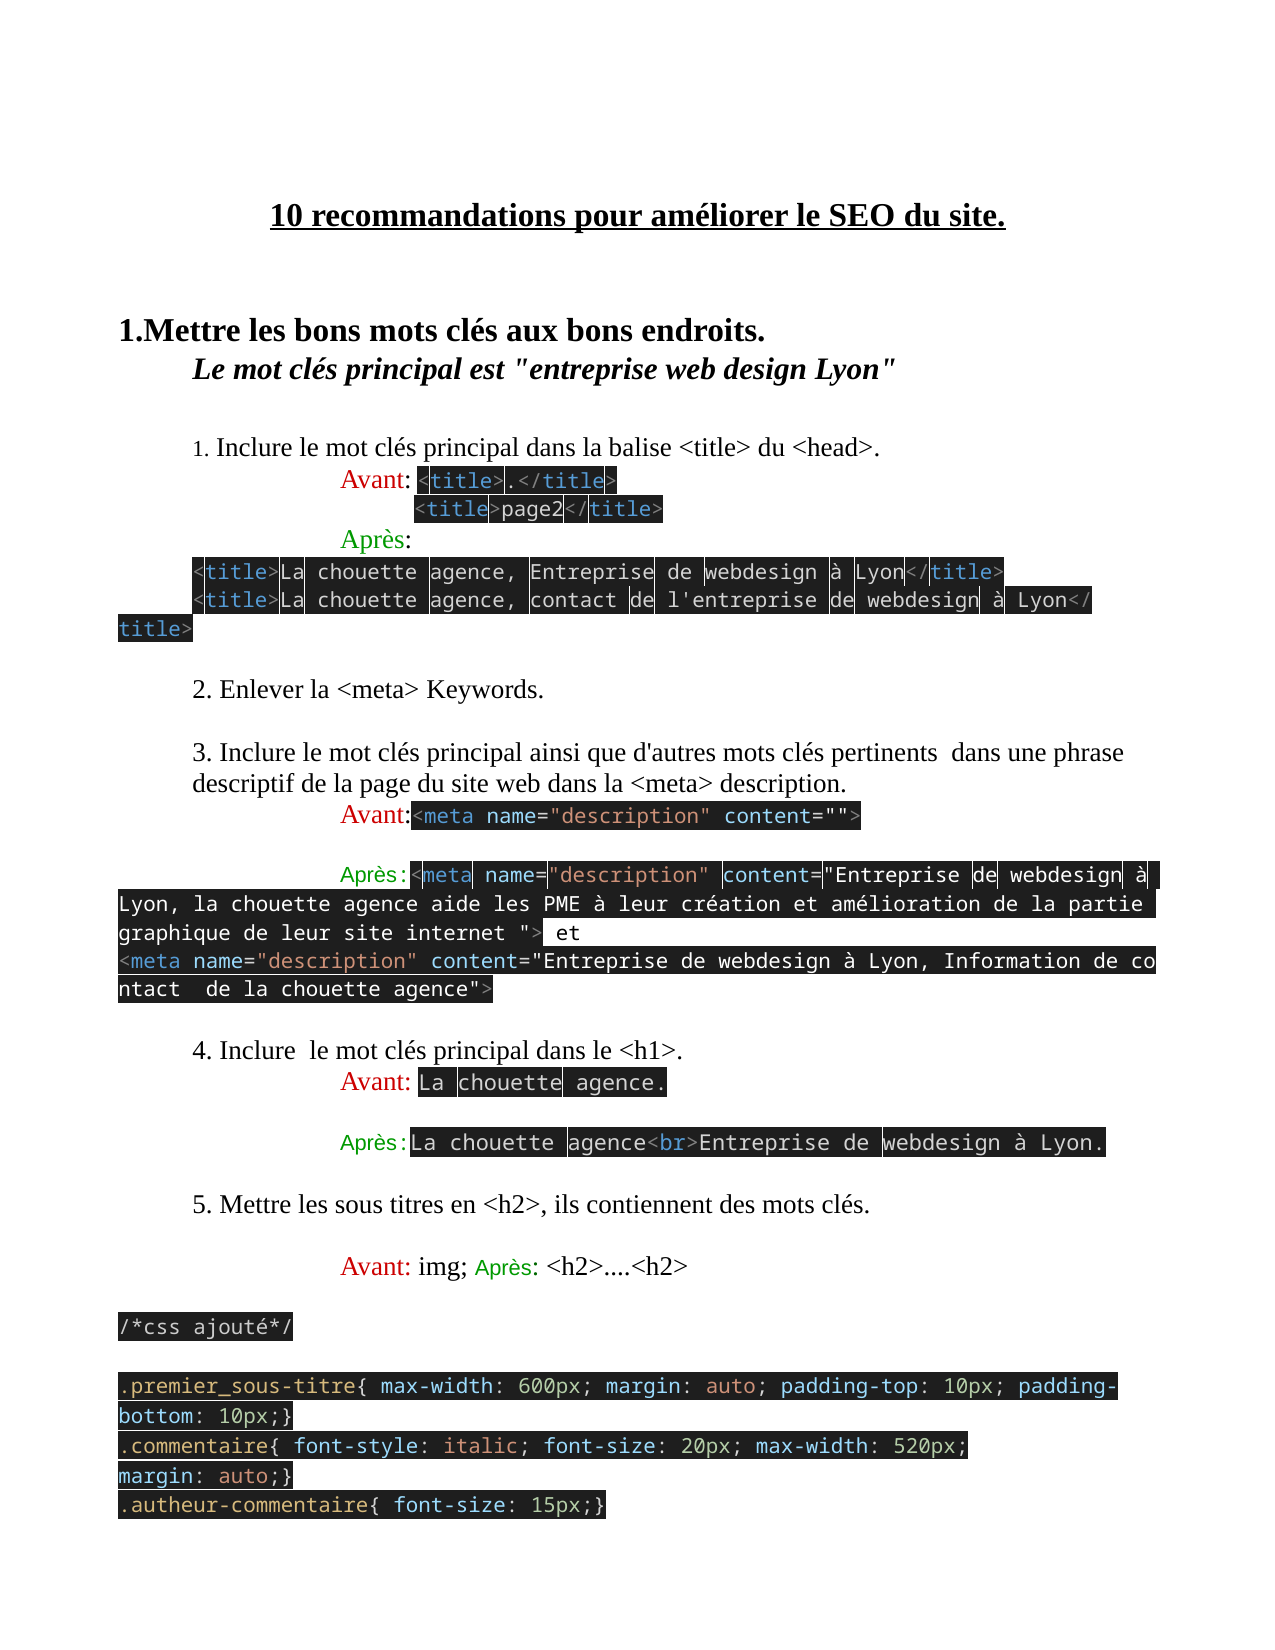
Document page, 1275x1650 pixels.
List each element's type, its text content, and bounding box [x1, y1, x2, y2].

text <title>La chouette agence, contact de l'entreprise de webdesign à Lyon</title> [118, 586, 1157, 642]
text 5. Mettre les sous titres en <h2>, ils contiennent des mots clés. [118, 1188, 1157, 1219]
text Après:<meta name="description" content="Entreprise de webdesign à Lyon, la chouette agence aide les PME à leur création et amélioration de la partie graphique de leur site internet "> et <meta name="description" content="Entreprise de webdesign à Lyon, Information de contact de la chouette agence"> [118, 859, 1157, 1003]
text 1.Mettre les bons mots clés aux bons endroits. Le mot clés principal est "entreprise web design Lyon" [118, 310, 1157, 386]
text Avant:<meta name="description" content=""> [118, 798, 1157, 830]
text Avant: <title>.</title> [118, 463, 1157, 494]
text 4. Inclure le mot clés principal dans le <h1>. [118, 1034, 1157, 1065]
text 3. Inclure le mot clés principal ainsi que d'autres mots clés pertinents dans une phrase descriptif de la page du site web dans la <meta> description. [118, 736, 1157, 798]
text Après: <title>La chouette agence, Entreprise de webdesign à Lyon</title> [118, 523, 1157, 586]
text <title>page2</title> [118, 494, 1157, 523]
text 2. Enlever la <meta> Keywords. [118, 642, 1157, 705]
text 10 recommandations pour améliorer le SEO du site. [118, 195, 1157, 233]
text 1. Inclure le mot clés principal dans la balise <title> du <head>. [118, 425, 1157, 463]
text Avant: img; Après: <h2>....<h2> [118, 1250, 1157, 1281]
text Avant: La chouette agence. [118, 1065, 1157, 1097]
text .commentaire{ font-style: italic; font-size: 20px; max-width: 520px; margin: auto;} [118, 1430, 1157, 1489]
text .premier_sous-titre{ max-width: 600px; margin: auto; padding-top: 10px; padding-bottom: 10px;} [118, 1370, 1157, 1430]
text Après:La chouette agence<br>Entreprise de webdesign à Lyon. [118, 1127, 1157, 1157]
text .autheur-commentaire{ font-size: 15px;} [118, 1489, 1157, 1519]
text /*css ajouté*/ [118, 1312, 1157, 1341]
